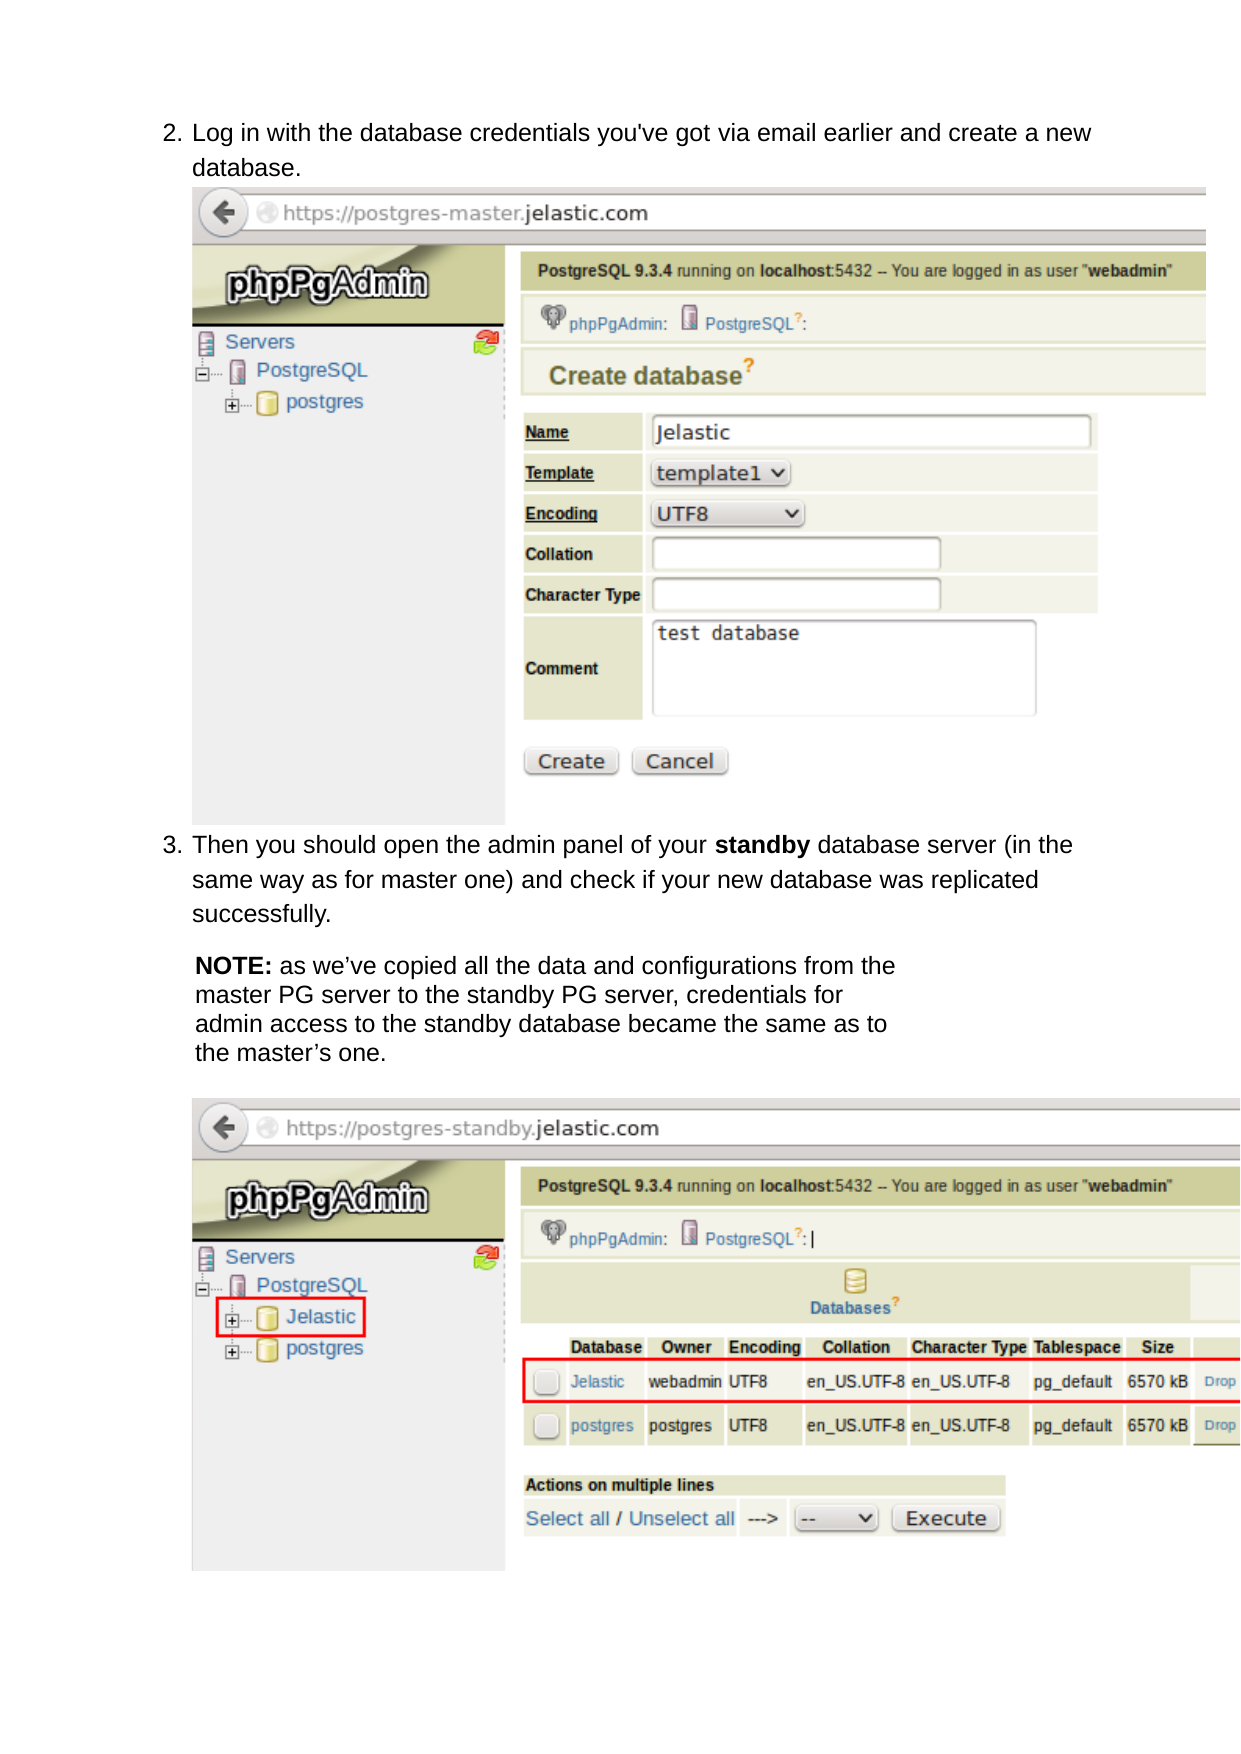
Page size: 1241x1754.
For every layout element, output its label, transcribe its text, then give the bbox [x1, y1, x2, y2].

picture [191, 1098, 1241, 1571]
table_header NOTE: as we’ve copied all the data and configurations from the master PG server to the standby PG server, credentials for admin access to the standby database became the same as to the master’s one. [192, 948, 918, 1098]
list Log in with the database credentials you've got via email earlier and create a new database. [162, 118, 1122, 824]
list Then you should open the admin panel of your standby database server (in the same way as for master one) and check if your new database was replicated successfully. [162, 830, 1122, 928]
picture [191, 187, 1206, 825]
